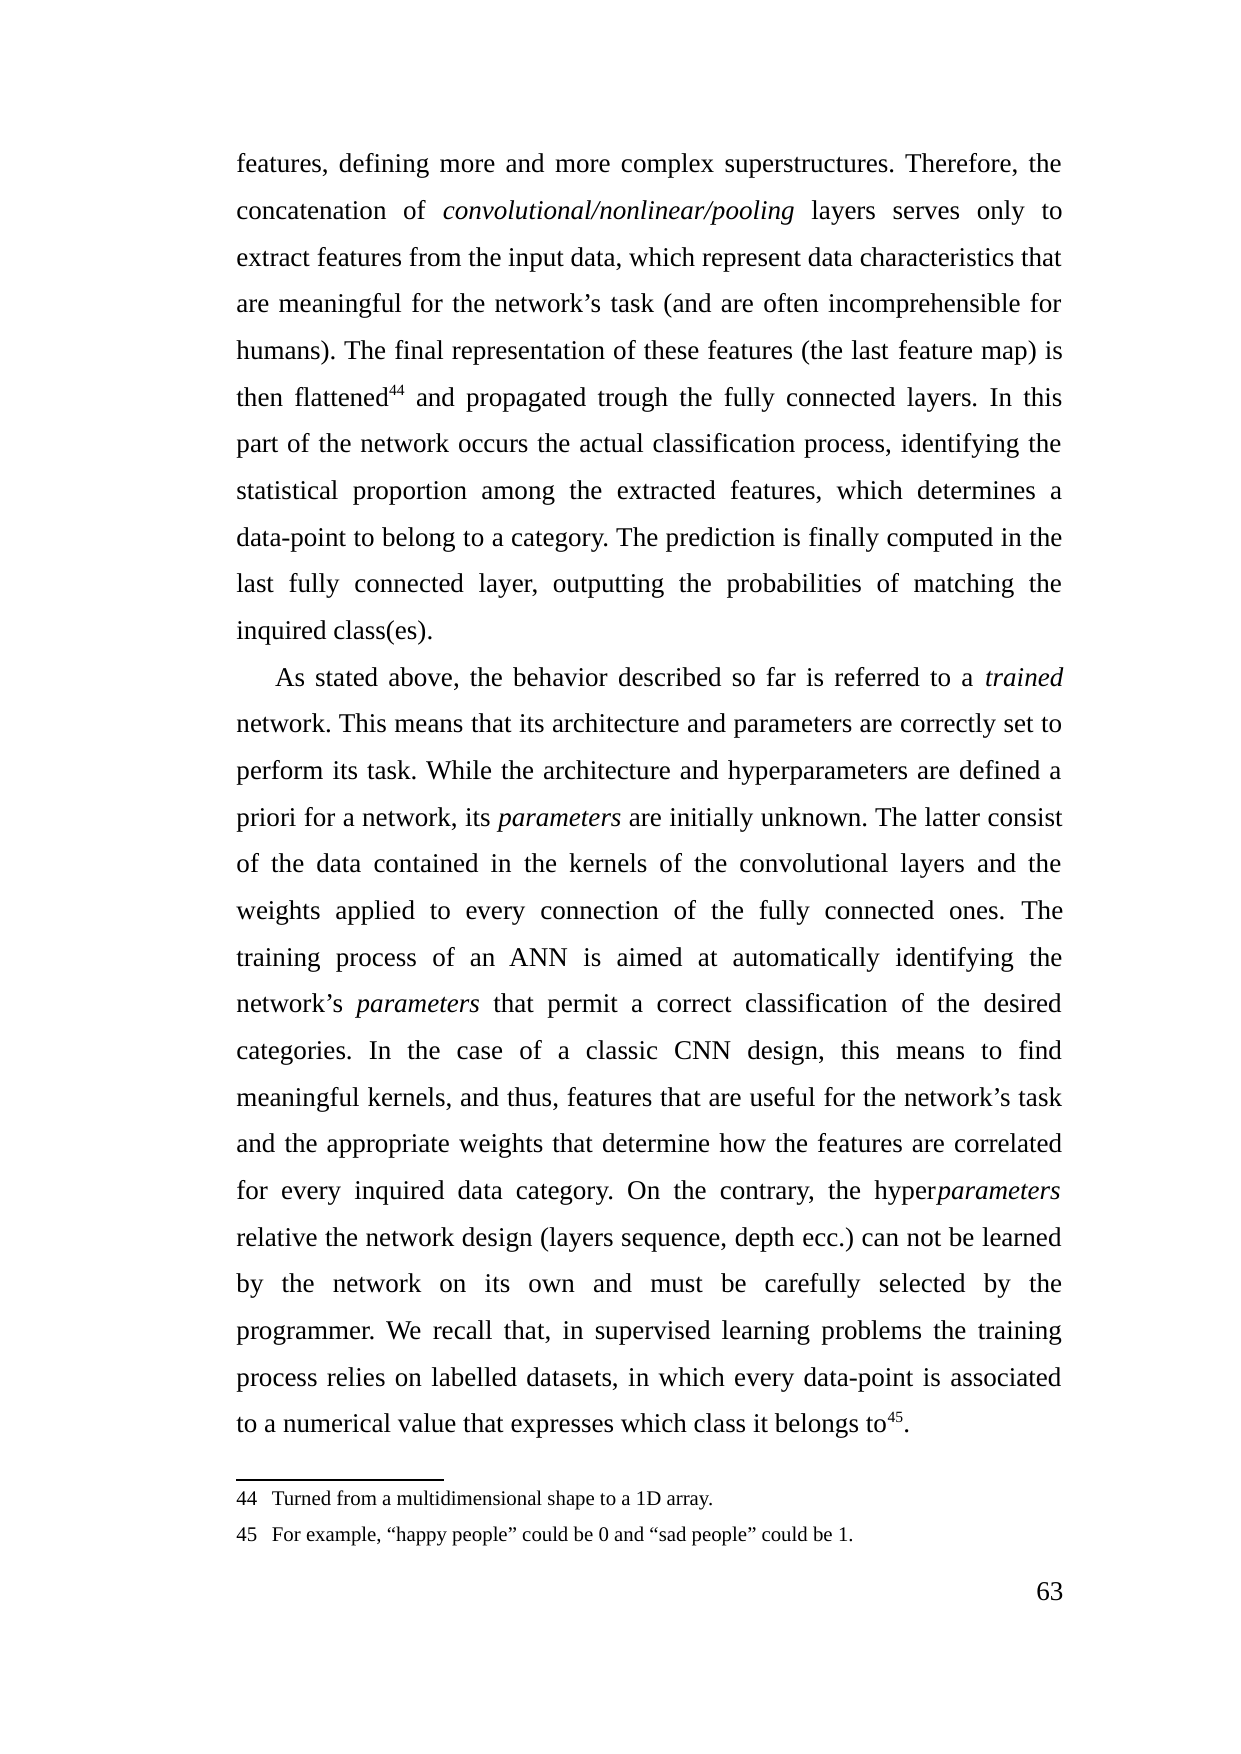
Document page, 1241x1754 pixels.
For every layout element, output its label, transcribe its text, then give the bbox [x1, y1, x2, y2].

text For example, “happy people” could be 0 and “sad people” could be 1. [236, 1522, 1063, 1546]
text As stated above, the behavior described so far is referred to a trained network. This means that its architecture and parameters are correctly set to perform its task. While the architecture and hyperparameters are defined a priori for a network, its parameters are initially unknown. The latter consist of the data contained in the kernels of the convolutional layers and the weights applied to every connection of the fully connected ones. The training process of an ANN is aimed at automatically identifying the network’s parameters that permit a correct classification of the desired categories. In the case of a classic CNN design, this means to find meaningful kernels, and thus, features that are useful for the network’s task and the appropriate weights that determine how the features are correlated for every inquired data category. On the contrary, the hyperparameters relative the network design (layers sequence, depth ecc.) can not be learned by the network on its own and must be carefully selected by the programmer. We recall that, in supervised learning problems the training process relies on labelled datasets, in which every data-point is associated to a numerical value that expresses which class it belongs to. [236, 661, 1063, 1439]
text features, defining more and more complex superstructures. Therefore, the concatenation of convolutional/nonlinear/pooling layers serves only to extract features from the input data, which represent data characteristics that are meaningful for the network’s task (and are often incomprehensible for humans). The final representation of these features (the last feature map) is then flattened and propagated trough the fully connected layers. In this part of the network occurs the actual classification process, identifying the statistical proportion among the extracted features, which determines a data-point to belong to a category. The prediction is finally computed in the last fully connected layer, outputting the probabilities of matching the inquired class(es). [236, 148, 1063, 645]
text Turned from a multidimensional shape to a 1D array. [236, 1486, 1063, 1510]
